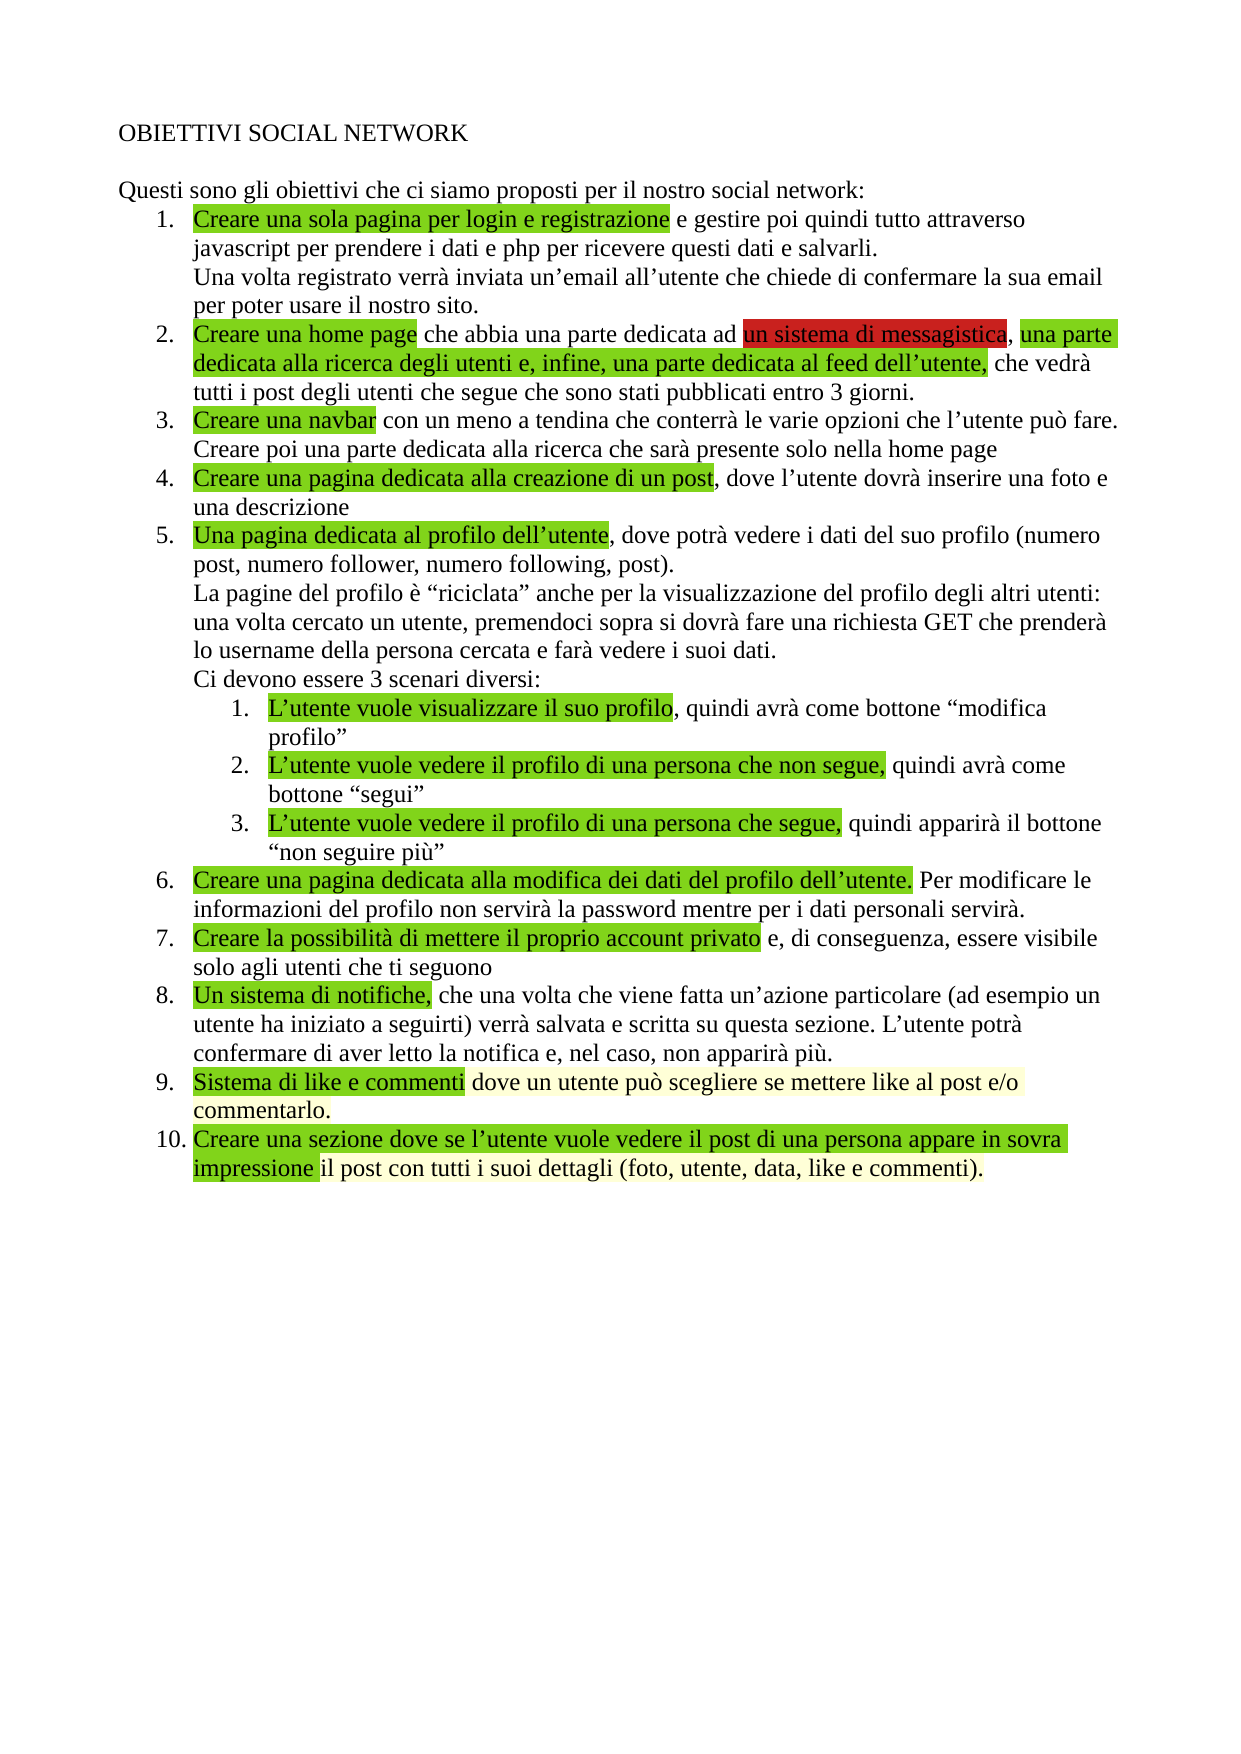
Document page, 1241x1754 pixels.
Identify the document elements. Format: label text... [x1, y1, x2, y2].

list Una pagina dedicata al profilo dell’utente, dove potrà vedere i dati del suo profilo (numero post, numero follower, numero following, post). La pagine del profilo è “riciclata” anche per la visualizzazione del profilo degli altri utenti: una volta cercato un utente, premendoci sopra si dovrà fare una richiesta GET che prenderà lo username della persona cercata e farà vedere i suoi dati. Ci devono essere 3 scenari diversi: [156, 521, 1122, 693]
list Una volta registrato verrà inviata un’email all’utente che chiede di confermare la sua email per poter usare il nostro sito. [156, 262, 1122, 319]
list L’utente vuole visualizzare il suo profilo, quindi avrà come bottone “modifica profilo” [231, 693, 1122, 751]
text OBIETTIVI SOCIAL NETWORK [118, 118, 1122, 147]
list Creare una pagina dedicata alla modifica dei dati del profilo dell’utente. Per modificare le informazioni del profilo non servirà la password mentre per i dati personali servirà. [156, 866, 1122, 923]
list Creare una home page che abbia una parte dedicata ad un sistema di messagistica, una parte dedicata alla ricerca degli utenti e, infine, una parte dedicata al feed dell’utente, che vedrà tutti i post degli utenti che segue che sono stati pubblicati entro 3 giorni. [156, 319, 1122, 406]
list Creare una sezione dove se l’utente vuole vedere il post di una persona appare in sovra impressione il post con tutti i suoi dettagli (foto, utente, data, like e commenti). [156, 1124, 1122, 1182]
list L’utente vuole vedere il profilo di una persona che segue, quindi apparirà il bottone “non seguire più” [231, 808, 1122, 866]
list Un sistema di notifiche, che una volta che viene fatta un’azione particolare (ad esempio un utente ha iniziato a seguirti) verrà salvata e scritta su questa sezione. L’utente potrà confermare di aver letto la notifica e, nel caso, non apparirà più. [156, 981, 1122, 1067]
list Creare la possibilità di mettere il proprio account privato e, di conseguenza, essere visibile solo agli utenti che ti seguono [156, 923, 1122, 981]
text Questi sono gli obiettivi che ci siamo proposti per il nostro social network: [118, 176, 1122, 204]
list Sistema di like e commenti dove un utente può scegliere se mettere like al post e/o commentarlo. [156, 1067, 1122, 1124]
list L’utente vuole vedere il profilo di una persona che non segue, quindi avrà come bottone “segui” [231, 751, 1122, 808]
list Creare una sola pagina per login e registrazione e gestire poi quindi tutto attraverso javascript per prendere i dati e php per ricevere questi dati e salvarli. [156, 204, 1122, 262]
list Creare una pagina dedicata alla creazione di un post, dove l’utente dovrà inserire una foto e una descrizione [156, 463, 1122, 521]
list Creare una navbar con un meno a tendina che conterrà le varie opzioni che l’utente può fare. Creare poi una parte dedicata alla ricerca che sarà presente solo nella home page [156, 406, 1122, 463]
